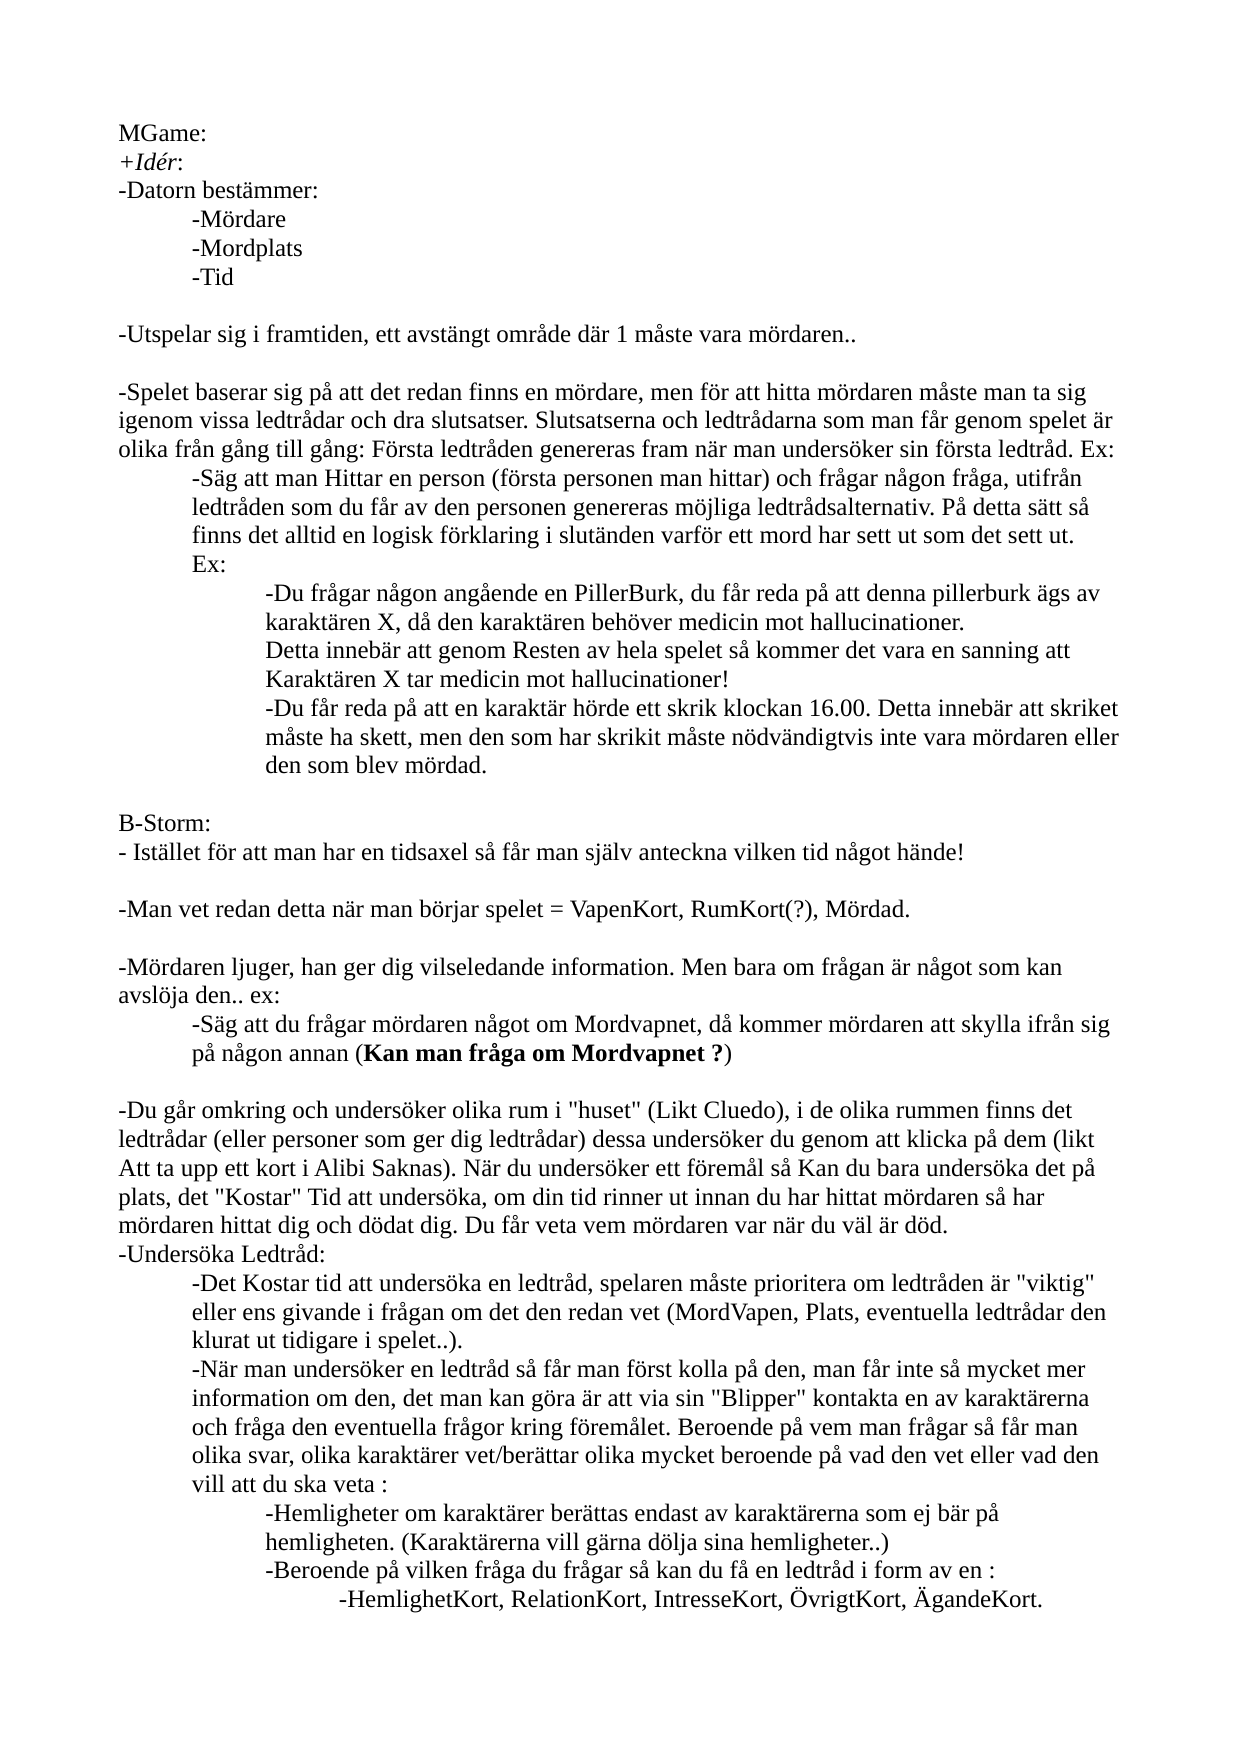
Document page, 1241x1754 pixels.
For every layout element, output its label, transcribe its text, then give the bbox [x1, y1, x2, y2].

text -Utspelar sig i framtiden, ett avstängt område där 1 måste vara mördaren.. [118, 319, 1122, 377]
text -Du går omkring och undersöker olika rum i "huset" (Likt Cluedo), i de olika rummen finns det ledtrådar (eller personer som ger dig ledtrådar) dessa undersöker du genom att klicka på dem (likt Att ta upp ett kort i Alibi Saknas). När du undersöker ett föremål så Kan du bara undersöka det på plats, det "Kostar" Tid att undersöka, om din tid rinner ut innan du har hittat mördaren så har mördaren hittat dig och dödat dig. Du får veta vem mördaren var när du väl är död. -Undersöka Ledtråd: -Det Kostar tid att undersöka en ledtråd, spelaren måste prioritera om ledtråden är "viktig" eller ens givande i frågan om det den redan vet (MordVapen, Plats, eventuella ledtrådar den klurat ut tidigare i spelet..). -När man undersöker en ledtråd så får man först kolla på den, man får inte så mycket mer information om den, det man kan göra är att via sin "Blipper" kontakta en av karaktärerna och fråga den eventuella frågor kring föremålet. Beroende på vem man frågar så får man olika svar, olika karaktärer vet/berättar olika mycket beroende på vad den vet eller vad den vill att du ska veta : -Hemligheter om karaktärer berättas endast av karaktärerna som ej bär på hemligheten. (Karaktärerna vill gärna dölja sina hemligheter..) -Beroende på vilken fråga du frågar så kan du få en ledtråd i form av en : [118, 1096, 1122, 1584]
text +Idér: [118, 147, 1122, 176]
text - Istället för att man har en tidsaxel så får man själv anteckna vilken tid något hände! [118, 837, 1122, 866]
text Ex: [118, 549, 1122, 578]
text -Mördaren ljuger, han ger dig vilseledande information. Men bara om frågan är något som kan avslöja den.. ex: -Säg att du frågar mördaren något om Mordvapnet, då kommer mördaren att skylla ifrån sig på någon annan (Kan man fråga om Mordvapnet ?) [118, 952, 1122, 1067]
text MGame: [118, 118, 1122, 147]
text -Datorn bestämmer: [118, 176, 1122, 204]
text -Mördare -Mordplats -Tid [118, 204, 1122, 319]
text B-Storm: [118, 779, 1122, 837]
text -HemlighetKort, RelationKort, IntresseKort, ÖvrigtKort, ÄgandeKort. [118, 1584, 1122, 1613]
text -Man vet redan detta när man börjar spelet = VapenKort, RumKort(?), Mördad. [118, 894, 1122, 923]
text -Du frågar någon angående en PillerBurk, du får reda på att denna pillerburk ägs av karaktären X, då den karaktären behöver medicin mot hallucinationer. Detta innebär att genom Resten av hela spelet så kommer det vara en sanning att Karaktären X tar medicin mot hallucinationer! -Du får reda på att en karaktär hörde ett skrik klockan 16.00. Detta innebär att skriket måste ha skett, men den som har skrikit måste nödvändigtvis inte vara mördaren eller den som blev mördad. [118, 578, 1122, 779]
text -Spelet baserar sig på att det redan finns en mördare, men för att hitta mördaren måste man ta sig igenom vissa ledtrådar och dra slutsatser. Slutsatserna och ledtrådarna som man får genom spelet är olika från gång till gång: Första ledtråden genereras fram när man undersöker sin första ledtråd. Ex: -Säg att man Hittar en person (första personen man hittar) och frågar någon fråga, utifrån ledtråden som du får av den personen genereras möjliga ledtrådsalternativ. På detta sätt så finns det alltid en logisk förklaring i slutänden varför ett mord har sett ut som det sett ut. [118, 377, 1122, 549]
